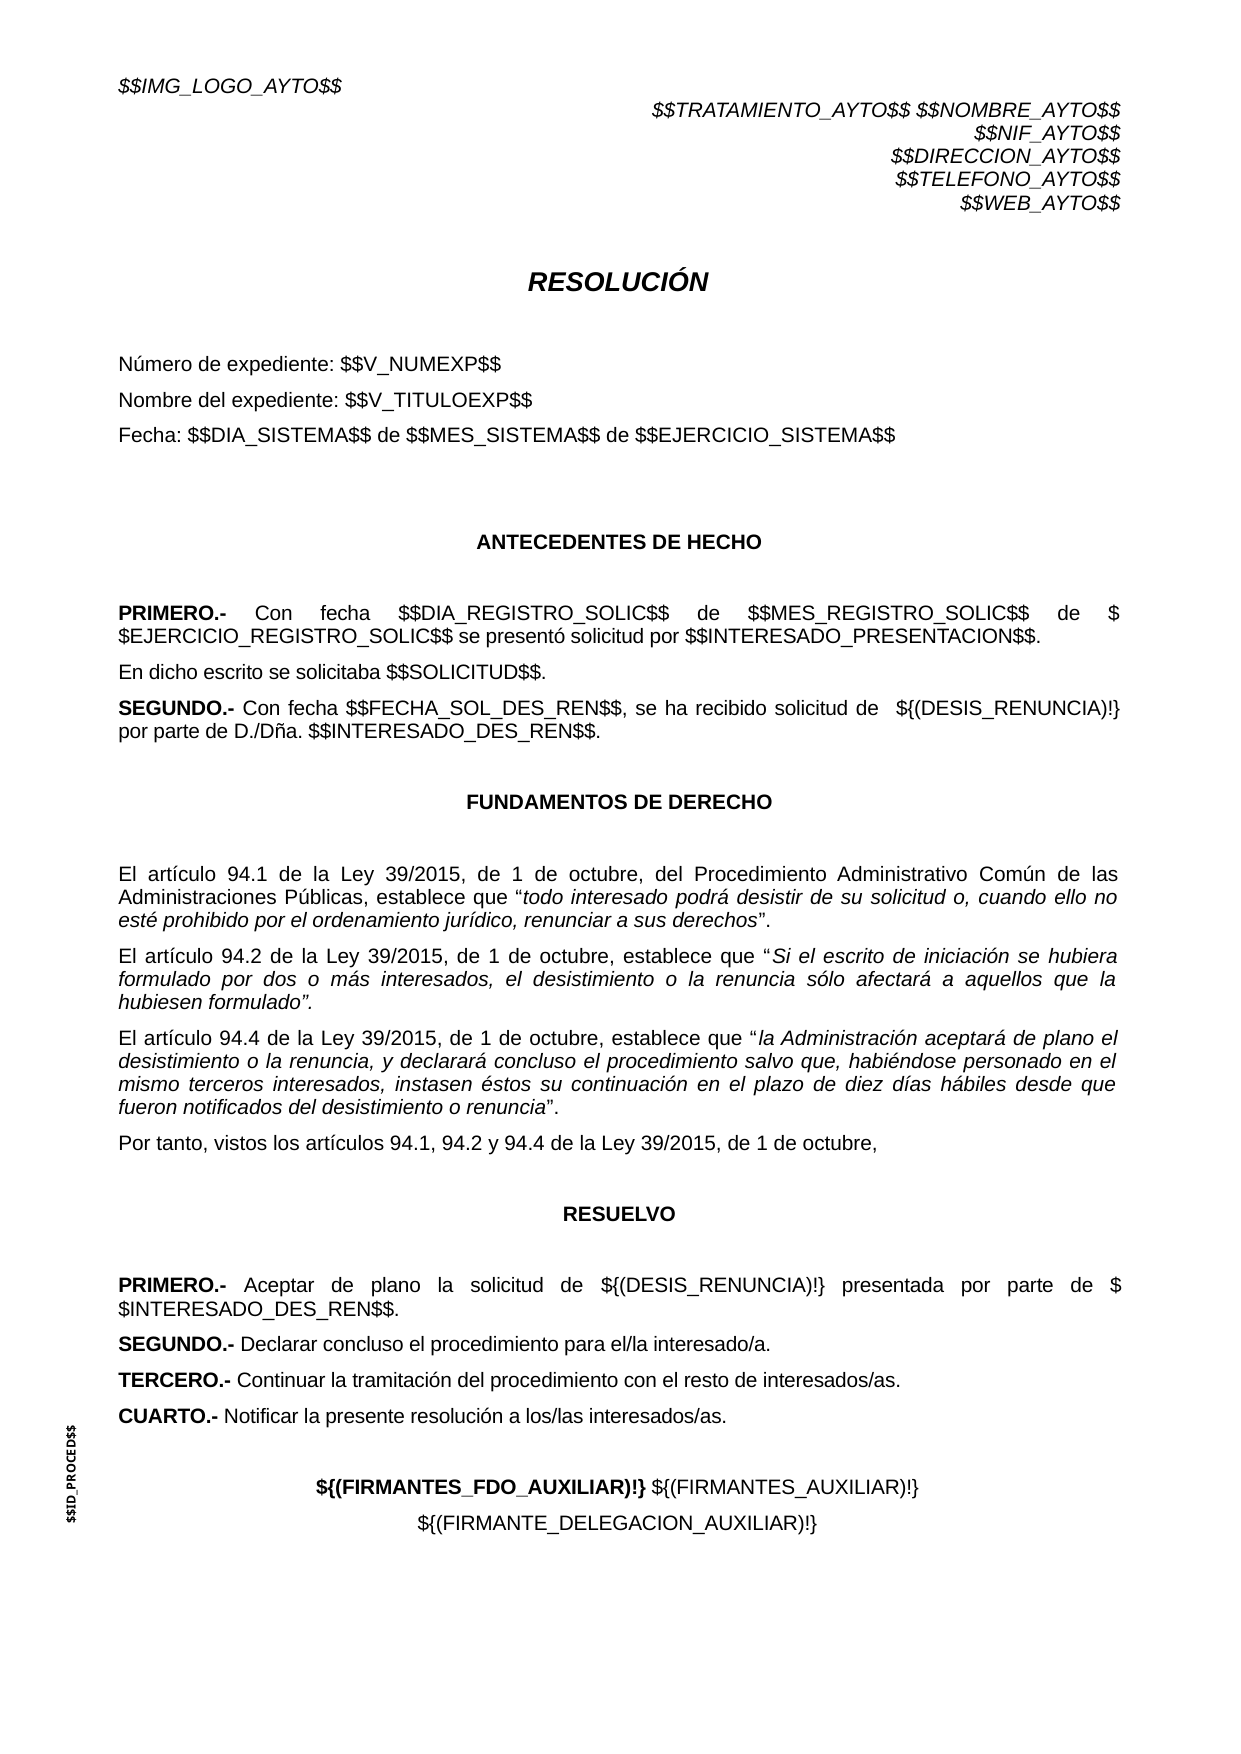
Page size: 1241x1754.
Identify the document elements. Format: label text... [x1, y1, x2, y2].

text RESUELVO [118, 1203, 1120, 1226]
text Número de expediente: $$V_NUMEXP$$ [118, 352, 1122, 376]
text En dicho escrito se solicitaba $$SOLICITUD$$. [118, 661, 1120, 684]
text SEGUNDO.- Con fecha $$FECHA_SOL_DES_REN$$, se ha recibido solicitud de [#if DESIS_RENUNCIA_label??][#assign DESIS_RENUNCIA=DESIS_RENUNCIA_label][/#if]${(DESIS_RENUNCIA)!} por parte de D./Dña. $$INTERESADO_DES_REN$$. [118, 696, 1120, 743]
text ANTECEDENTES DE HECHO [118, 531, 1120, 554]
text Fecha: $$DIA_SISTEMA$$ de $$MES_SISTEMA$$ de $$EJERCICIO_SISTEMA$$ [118, 424, 1122, 447]
text RESOLUCIÓN [118, 267, 1120, 297]
text El artículo 94.2 de la Ley 39/2015, de 1 de octubre, establece que “Si el escrito de iniciación se hubiera formulado por dos o más interesados, el desistimiento o la renuncia sólo afectará a aquellos que la hubiesen formulado”. [118, 944, 1120, 1014]
text PRIMERO.- Aceptar de plano la solicitud de [#if DESIS_RENUNCIA_label??][#assign DESIS_RENUNCIA=DESIS_RENUNCIA_label][/#if]${(DESIS_RENUNCIA)!} presentada por parte de $$INTERESADO_DES_REN$$. [118, 1274, 1122, 1321]
text El artículo 94.4 de la Ley 39/2015, de 1 de octubre, establece que “la Administración aceptará de plano el desistimiento o la renuncia, y declarará concluso el procedimiento salvo que, habiéndose personado en el mismo terceros interesados, instasen éstos su continuación en el plazo de diez días hábiles desde que fueron notificados del desistimiento o renuncia”. [118, 1026, 1120, 1119]
text ${(FIRMANTE_DELEGACION_AUXILIAR)!} [118, 1511, 1122, 1534]
text El artículo 94.1 de la Ley 39/2015, de 1 de octubre, del Procedimiento Administrativo Común de las Administraciones Públicas, establece que “todo interesado podrá desistir de su solicitud o, cuando ello no esté prohibido por el ordenamiento jurídico, renunciar a sus derechos”. [118, 862, 1120, 932]
text FUNDAMENTOS DE DERECHO [118, 791, 1120, 814]
text Por tanto, vistos los artículos 94.1, 94.2 y 94.4 de la Ley 39/2015, de 1 de octubre, [118, 1132, 1120, 1155]
text PRIMERO.- Con fecha $$DIA_REGISTRO_SOLIC$$ de $$MES_REGISTRO_SOLIC$$ de $$EJERCICIO_REGISTRO_SOLIC$$ se presentó solicitud por $$INTERESADO_PRESENTACION$$. [118, 602, 1120, 648]
text CUARTO.- Notificar la presente resolución a los/las interesados/as. [118, 1404, 1122, 1427]
text SEGUNDO.- Declarar concluso el procedimiento para el/la interesado/a. [118, 1333, 1122, 1356]
text [#assign FIRMANTES_FDO_AUXILIAR=""] [#assign FIRMANTES_AUXILIAR=""] [#assign FIRMANTE_DELEGACION_AUXILIAR=""] [#if FIRMANTES??] [#assign FIRMANTES_FDO_AUXILIAR="Fdo:"] [#assign FIRMANTES_AUXILIAR=FIRMANTES] [#if FIRMANTE_DELEGACION??] [#assign FIRMANTE_DELEGACION_AUXILIAR=FIRMANTE_DELEGACION] [/#if] [/#if]${(FIRMANTES_FDO_AUXILIAR)!} ${(FIRMANTES_AUXILIAR)!} [118, 1475, 1122, 1499]
text Nombre del expediente: $$V_TITULOEXP$$ [118, 388, 1122, 411]
text TERCERO.- Continuar la tramitación del procedimiento con el resto de interesados/as. [118, 1368, 1122, 1392]
